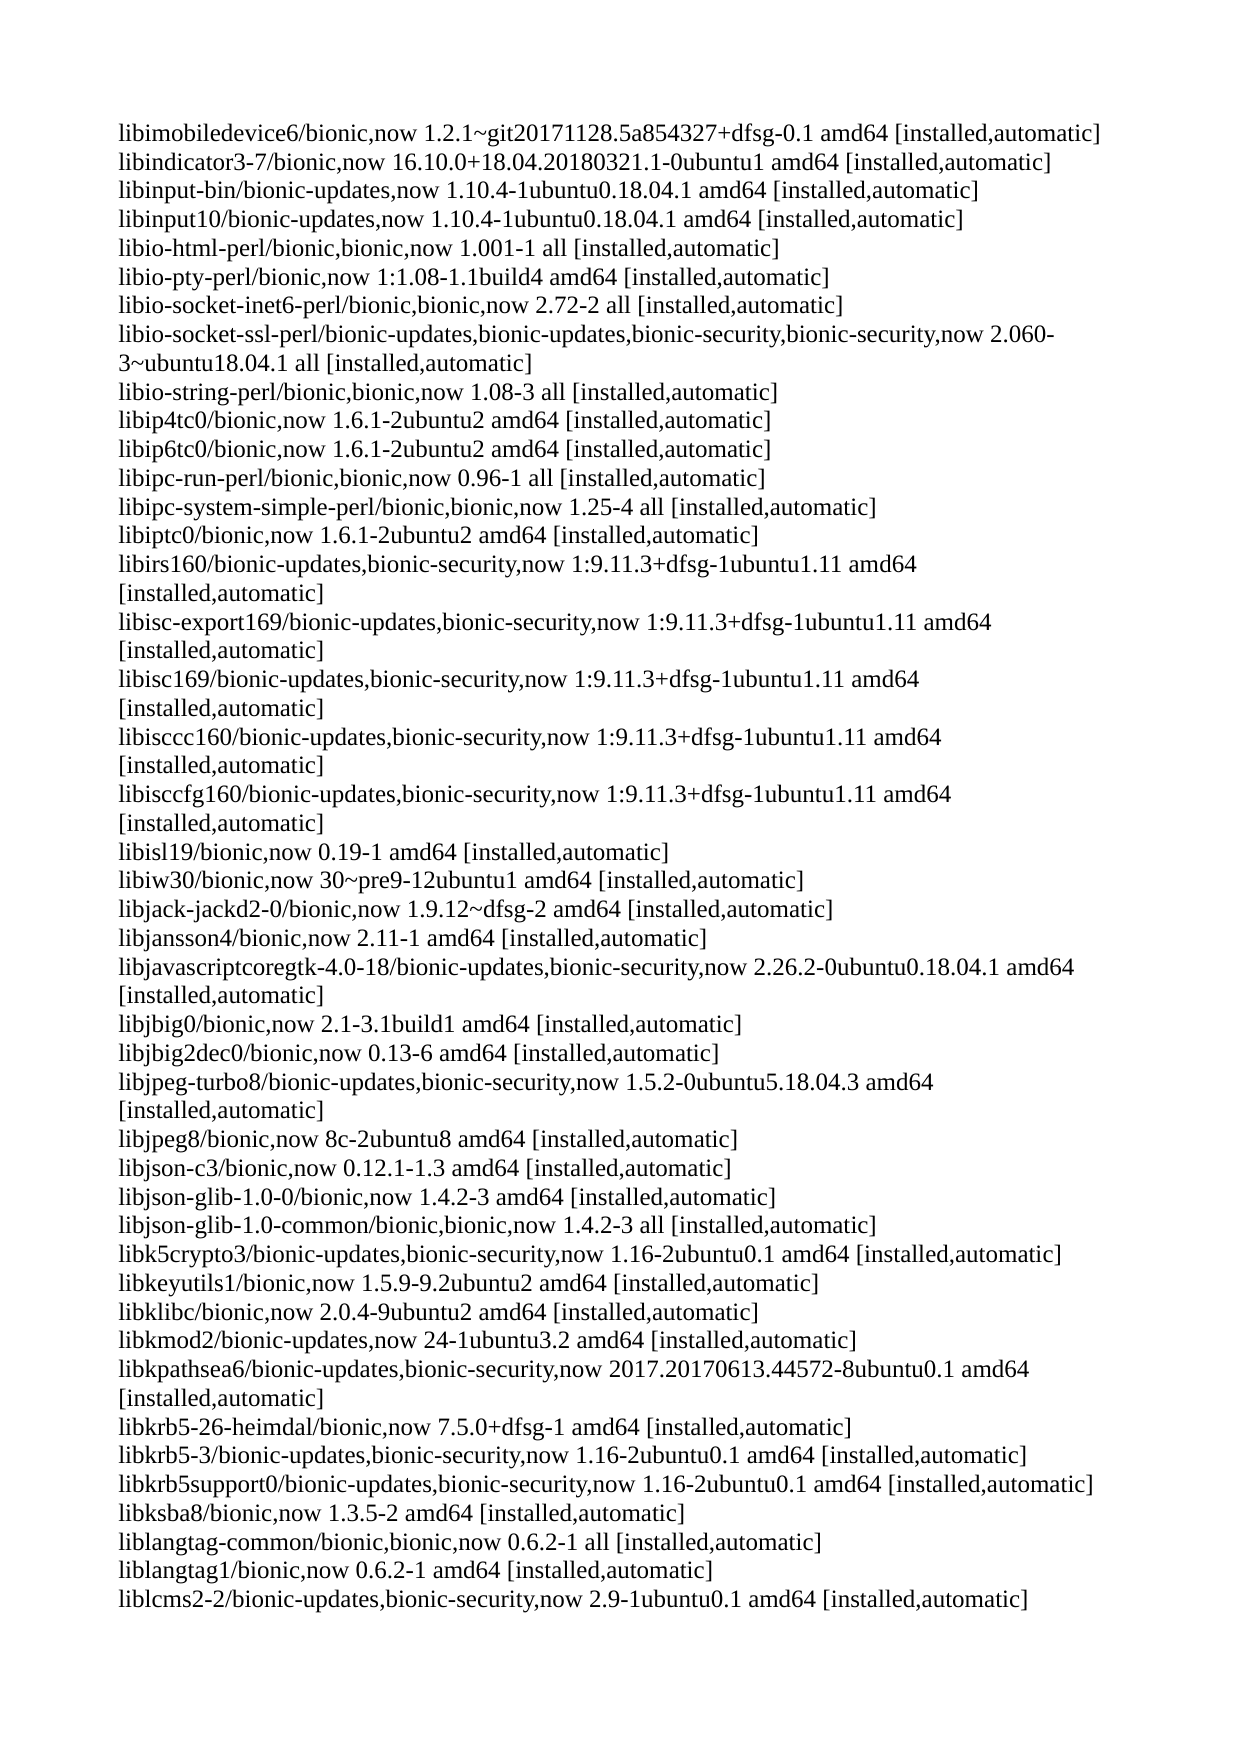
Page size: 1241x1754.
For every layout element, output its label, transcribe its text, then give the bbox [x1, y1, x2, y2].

text libkrb5support0/bionic-updates,bionic-security,now 1.16-2ubuntu0.1 amd64 [installed,automatic] [118, 1469, 1122, 1498]
text libisc-export169/bionic-updates,bionic-security,now 1:9.11.3+dfsg-1ubuntu1.11 amd64 [installed,automatic] [118, 607, 1122, 664]
text libindicator3-7/bionic,now 16.10.0+18.04.20180321.1-0ubuntu1 amd64 [installed,automatic] [118, 147, 1122, 176]
text libio-socket-inet6-perl/bionic,bionic,now 2.72-2 all [installed,automatic] [118, 291, 1122, 319]
text libkpathsea6/bionic-updates,bionic-security,now 2017.20170613.44572-8ubuntu0.1 amd64 [installed,automatic] [118, 1354, 1122, 1412]
text libjbig2dec0/bionic,now 0.13-6 amd64 [installed,automatic] [118, 1038, 1122, 1067]
text libjavascriptcoregtk-4.0-18/bionic-updates,bionic-security,now 2.26.2-0ubuntu0.18.04.1 amd64 [installed,automatic] [118, 952, 1122, 1009]
text libk5crypto3/bionic-updates,bionic-security,now 1.16-2ubuntu0.1 amd64 [installed,automatic] [118, 1239, 1122, 1268]
text libio-socket-ssl-perl/bionic-updates,bionic-updates,bionic-security,bionic-security,now 2.060-3~ubuntu18.04.1 all [installed,automatic] [118, 319, 1122, 377]
text libisccc160/bionic-updates,bionic-security,now 1:9.11.3+dfsg-1ubuntu1.11 amd64 [installed,automatic] [118, 722, 1122, 779]
text libjbig0/bionic,now 2.1-3.1build1 amd64 [installed,automatic] [118, 1009, 1122, 1038]
text liblangtag1/bionic,now 0.6.2-1 amd64 [installed,automatic] [118, 1556, 1122, 1584]
text libisccfg160/bionic-updates,bionic-security,now 1:9.11.3+dfsg-1ubuntu1.11 amd64 [installed,automatic] [118, 779, 1122, 837]
text libkrb5-26-heimdal/bionic,now 7.5.0+dfsg-1 amd64 [installed,automatic] [118, 1412, 1122, 1441]
text libjson-glib-1.0-common/bionic,bionic,now 1.4.2-3 all [installed,automatic] [118, 1211, 1122, 1239]
text libkrb5-3/bionic-updates,bionic-security,now 1.16-2ubuntu0.1 amd64 [installed,automatic] [118, 1441, 1122, 1469]
text libio-pty-perl/bionic,now 1:1.08-1.1build4 amd64 [installed,automatic] [118, 262, 1122, 291]
text libkmod2/bionic-updates,now 24-1ubuntu3.2 amd64 [installed,automatic] [118, 1326, 1122, 1354]
text libiptc0/bionic,now 1.6.1-2ubuntu2 amd64 [installed,automatic] [118, 521, 1122, 549]
text liblangtag-common/bionic,bionic,now 0.6.2-1 all [installed,automatic] [118, 1527, 1122, 1556]
text libinput-bin/bionic-updates,now 1.10.4-1ubuntu0.18.04.1 amd64 [installed,automatic] [118, 176, 1122, 204]
text libjson-glib-1.0-0/bionic,now 1.4.2-3 amd64 [installed,automatic] [118, 1182, 1122, 1211]
text libisl19/bionic,now 0.19-1 amd64 [installed,automatic] [118, 837, 1122, 866]
text libio-html-perl/bionic,bionic,now 1.001-1 all [installed,automatic] [118, 233, 1122, 262]
text libimobiledevice6/bionic,now 1.2.1~git20171128.5a854327+dfsg-0.1 amd64 [installed,automatic] [118, 118, 1122, 147]
text liblcms2-2/bionic-updates,bionic-security,now 2.9-1ubuntu0.1 amd64 [installed,automatic] [118, 1584, 1122, 1613]
text libip6tc0/bionic,now 1.6.1-2ubuntu2 amd64 [installed,automatic] [118, 434, 1122, 463]
text libinput10/bionic-updates,now 1.10.4-1ubuntu0.18.04.1 amd64 [installed,automatic] [118, 204, 1122, 233]
text libjack-jackd2-0/bionic,now 1.9.12~dfsg-2 amd64 [installed,automatic] [118, 894, 1122, 923]
text libiw30/bionic,now 30~pre9-12ubuntu1 amd64 [installed,automatic] [118, 866, 1122, 894]
text libip4tc0/bionic,now 1.6.1-2ubuntu2 amd64 [installed,automatic] [118, 406, 1122, 434]
text libjson-c3/bionic,now 0.12.1-1.3 amd64 [installed,automatic] [118, 1153, 1122, 1182]
text libksba8/bionic,now 1.3.5-2 amd64 [installed,automatic] [118, 1498, 1122, 1527]
text libjpeg-turbo8/bionic-updates,bionic-security,now 1.5.2-0ubuntu5.18.04.3 amd64 [installed,automatic] [118, 1067, 1122, 1124]
text libirs160/bionic-updates,bionic-security,now 1:9.11.3+dfsg-1ubuntu1.11 amd64 [installed,automatic] [118, 549, 1122, 607]
text libio-string-perl/bionic,bionic,now 1.08-3 all [installed,automatic] [118, 377, 1122, 406]
text libjpeg8/bionic,now 8c-2ubuntu8 amd64 [installed,automatic] [118, 1124, 1122, 1153]
text libipc-run-perl/bionic,bionic,now 0.96-1 all [installed,automatic] [118, 463, 1122, 492]
text libisc169/bionic-updates,bionic-security,now 1:9.11.3+dfsg-1ubuntu1.11 amd64 [installed,automatic] [118, 664, 1122, 722]
text libjansson4/bionic,now 2.11-1 amd64 [installed,automatic] [118, 923, 1122, 952]
text libkeyutils1/bionic,now 1.5.9-9.2ubuntu2 amd64 [installed,automatic] [118, 1268, 1122, 1297]
text libklibc/bionic,now 2.0.4-9ubuntu2 amd64 [installed,automatic] [118, 1297, 1122, 1326]
text libipc-system-simple-perl/bionic,bionic,now 1.25-4 all [installed,automatic] [118, 492, 1122, 521]
